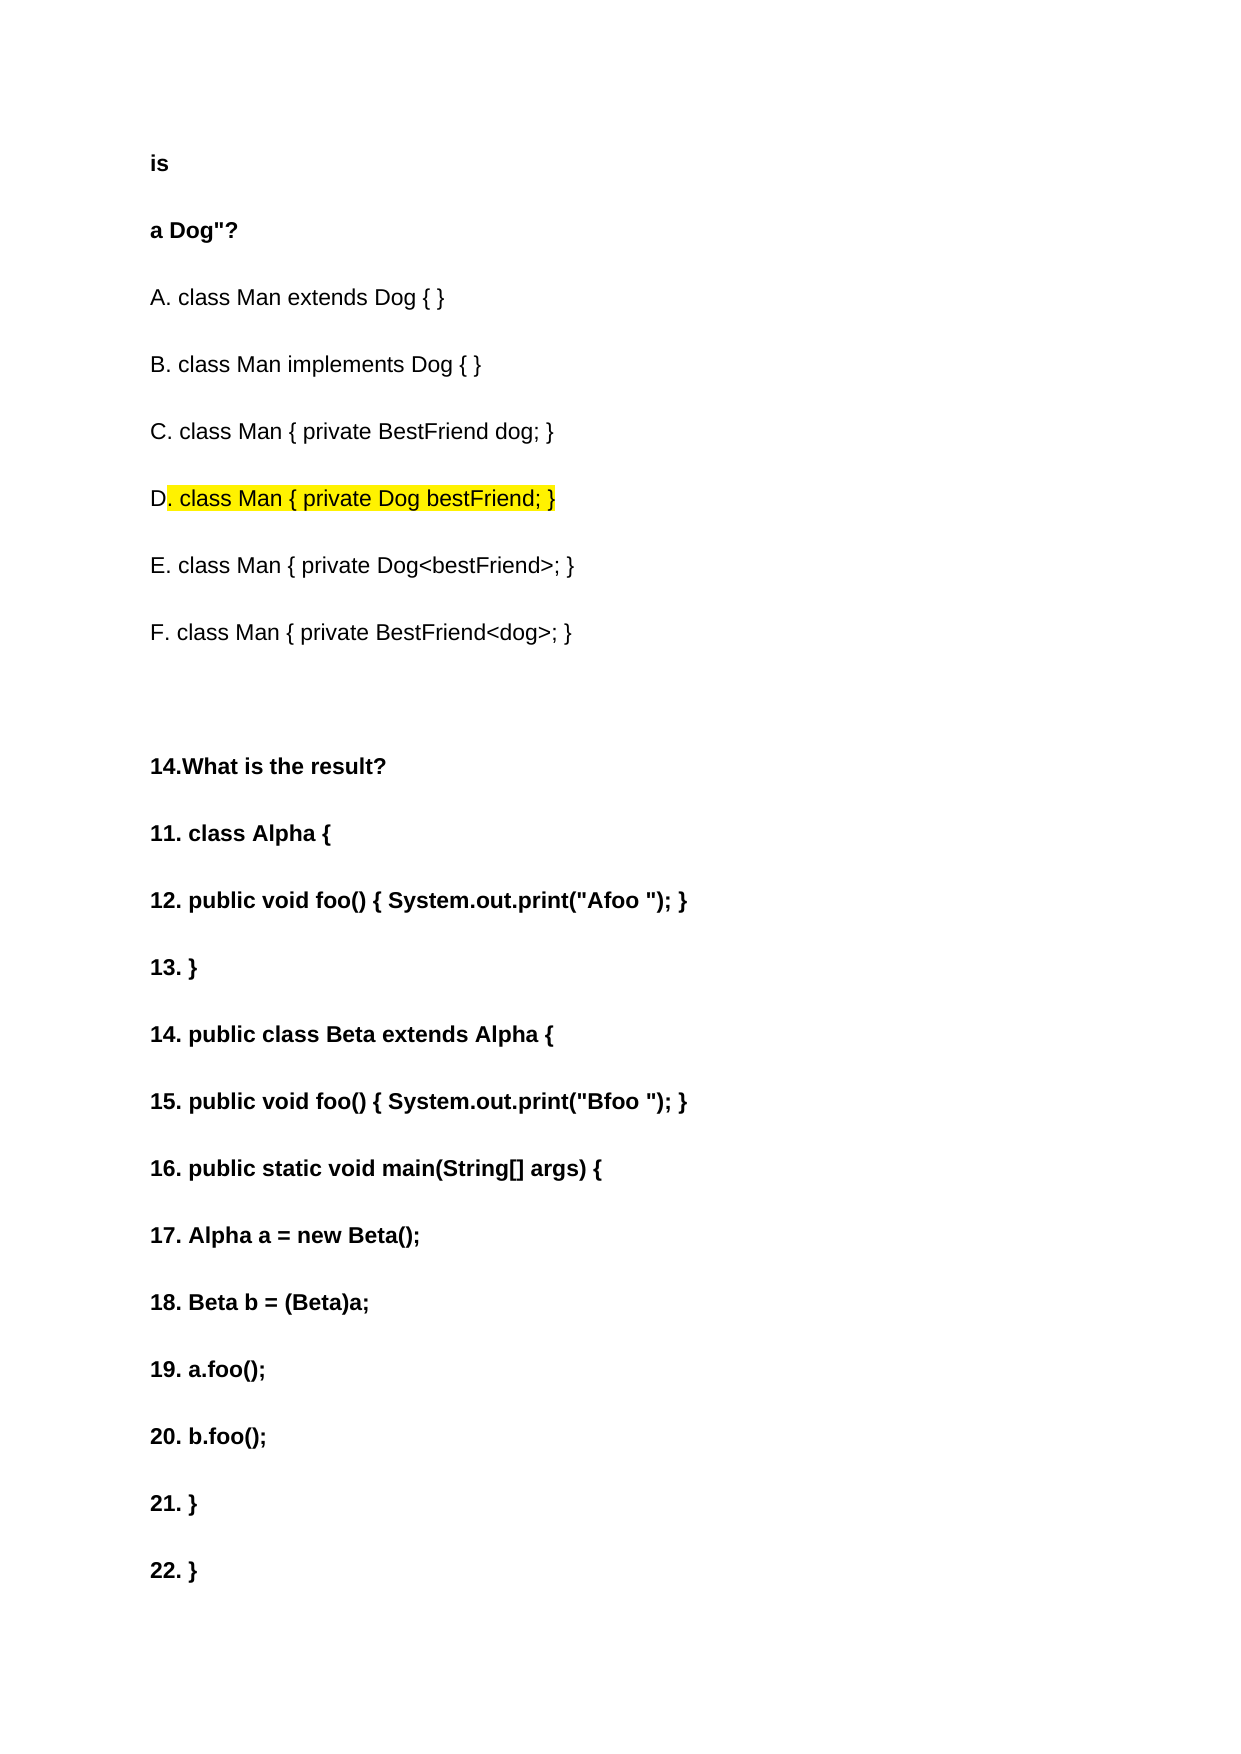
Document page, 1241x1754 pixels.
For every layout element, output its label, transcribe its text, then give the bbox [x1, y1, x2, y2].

text 22. } [150, 1557, 1090, 1583]
text 11. class Alpha { [150, 820, 1090, 846]
text C. class Man { private BestFriend dog; } [150, 418, 1090, 444]
text 18. Beta b = (Beta)a; [150, 1289, 1090, 1315]
text 17. Alpha a = new Beta(); [150, 1222, 1090, 1248]
text 19. a.foo(); [150, 1356, 1090, 1382]
text F. class Man { private BestFriend<dog>; } [150, 619, 1090, 645]
text A. class Man extends Dog { } [150, 284, 1090, 310]
text 12. public void foo() { System.out.print("Afoo "); } [150, 887, 1090, 913]
text D. class Man { private Dog bestFriend; } [150, 485, 1090, 511]
text 15. public void foo() { System.out.print("Bfoo "); } [150, 1088, 1090, 1114]
text 20. b.foo(); [150, 1423, 1090, 1449]
text 14.What is the result? [150, 753, 1090, 779]
text 14. public class Beta extends Alpha { [150, 1021, 1090, 1047]
text a Dog"? [150, 217, 1090, 243]
text E. class Man { private Dog<bestFriend>; } [150, 552, 1090, 578]
text 21. } [150, 1489, 1090, 1516]
text 13. } [150, 954, 1090, 980]
text B. class Man implements Dog { } [150, 351, 1090, 377]
text 16. public static void main(String[] args) { [150, 1155, 1090, 1181]
text is [150, 150, 1090, 176]
